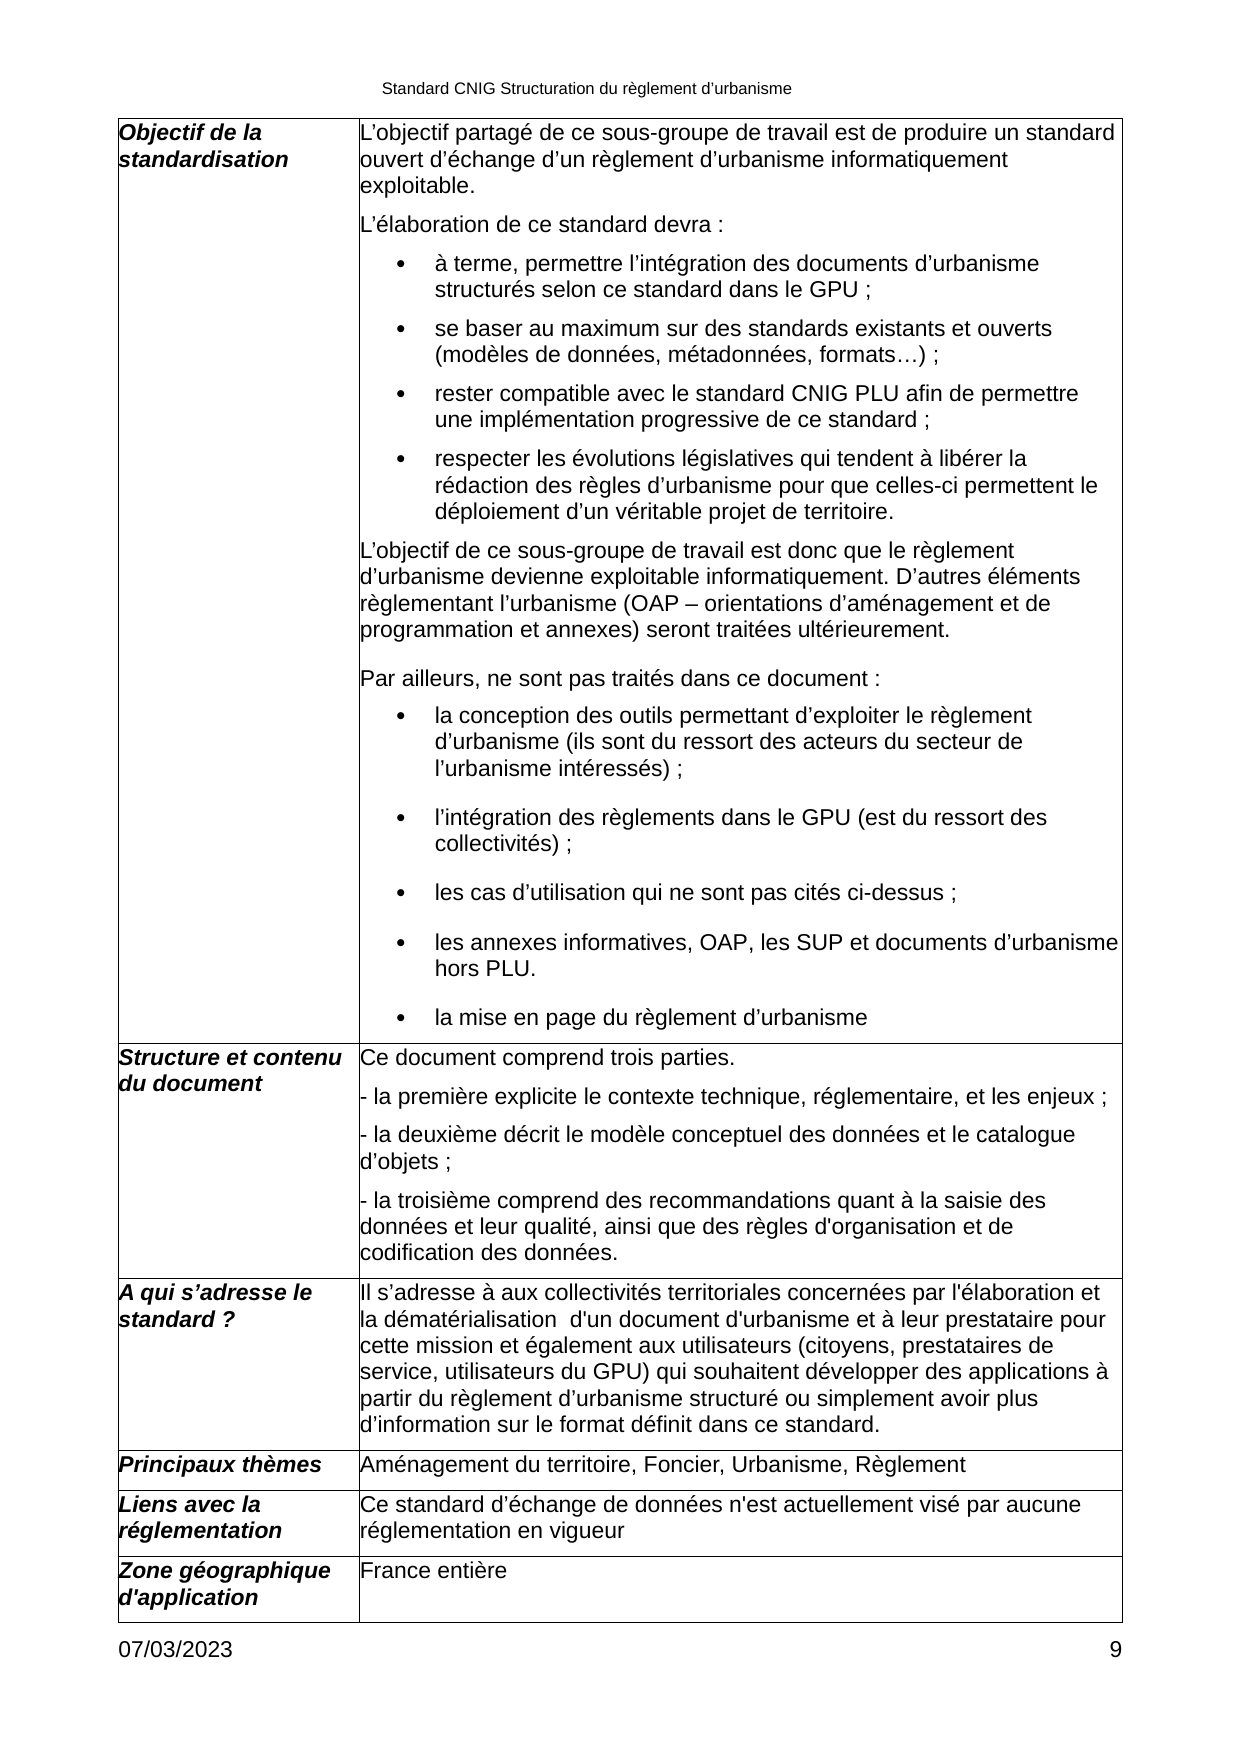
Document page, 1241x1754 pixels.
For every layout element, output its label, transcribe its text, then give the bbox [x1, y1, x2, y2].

table_cell Ce standard d’échange de données n'est actuellement visé par aucune réglementation en vigueur [360, 1491, 1122, 1556]
table_cell France entière [360, 1557, 1122, 1622]
table_cell Objectif de la standardisation [119, 119, 359, 1043]
table_cell Aménagement du territoire, Foncier, Urbanisme, Règlement [360, 1451, 1122, 1490]
table_cell A qui s’adresse le standard ? [119, 1279, 359, 1450]
table_cell Structure et contenu du document [119, 1044, 359, 1278]
table_cell Zone géographique d'application [119, 1557, 359, 1622]
table_cell L’objectif partagé de ce sous-groupe de travail est de produire un standard ouvert d’échange d’un règlement d’urbanisme informatiquement exploitable. L’élaboration de ce standard devra : à terme, permettre l’intégration des documents d’urbanisme structurés selon ce standard dans le GPU ; se baser au maximum sur des standards existants et ouverts (modèles de données, métadonnées, formats…) ; rester compatible avec le standard CNIG PLU afin de permettre une implémentation progressive de ce standard ; respecter les évolutions législatives qui tendent à libérer la rédaction des règles d’urbanisme pour que celles-ci permettent le déploiement d’un véritable projet de territoire. L’objectif de ce sous-groupe de travail est donc que le règlement d’urbanisme devienne exploitable informatiquement. D’autres éléments règlementant l’urbanisme (OAP – orientations d’aménagement et de programmation et annexes) seront traitées ultérieurement. Par ailleurs, ne sont pas traités dans ce document : la conception des outils permettant d’exploiter le règlement d’urbanisme (ils sont du ressort des acteurs du secteur de l’urbanisme intéressés) ; l’intégration des règlements dans le GPU (est du ressort des collectivités) ; les cas d’utilisation qui ne sont pas cités ci-dessus ; les annexes informatives, OAP, les SUP et documents d’urbanisme hors PLU. la mise en page du règlement d’urbanisme [360, 119, 1122, 1043]
table_cell Ce document comprend trois parties. - la première explicite le contexte technique, réglementaire, et les enjeux ; - la deuxième décrit le modèle conceptuel des données et le catalogue d’objets ; - la troisième comprend des recommandations quant à la saisie des données et leur qualité, ainsi que des règles d'organisation et de codification des données. [360, 1044, 1122, 1278]
table_cell Principaux thèmes [119, 1451, 359, 1490]
table_cell Il s’adresse à aux collectivités territoriales concernées par l'élaboration et la dématérialisation d'un document d'urbanisme et à leur prestataire pour cette mission et également aux utilisateurs (citoyens, prestataires de service, utilisateurs du GPU) qui souhaitent développer des applications à partir du règlement d’urbanisme structuré ou simplement avoir plus d’information sur le format définit dans ce standard. [360, 1279, 1122, 1450]
table_cell Liens avec la réglementation [119, 1491, 359, 1556]
